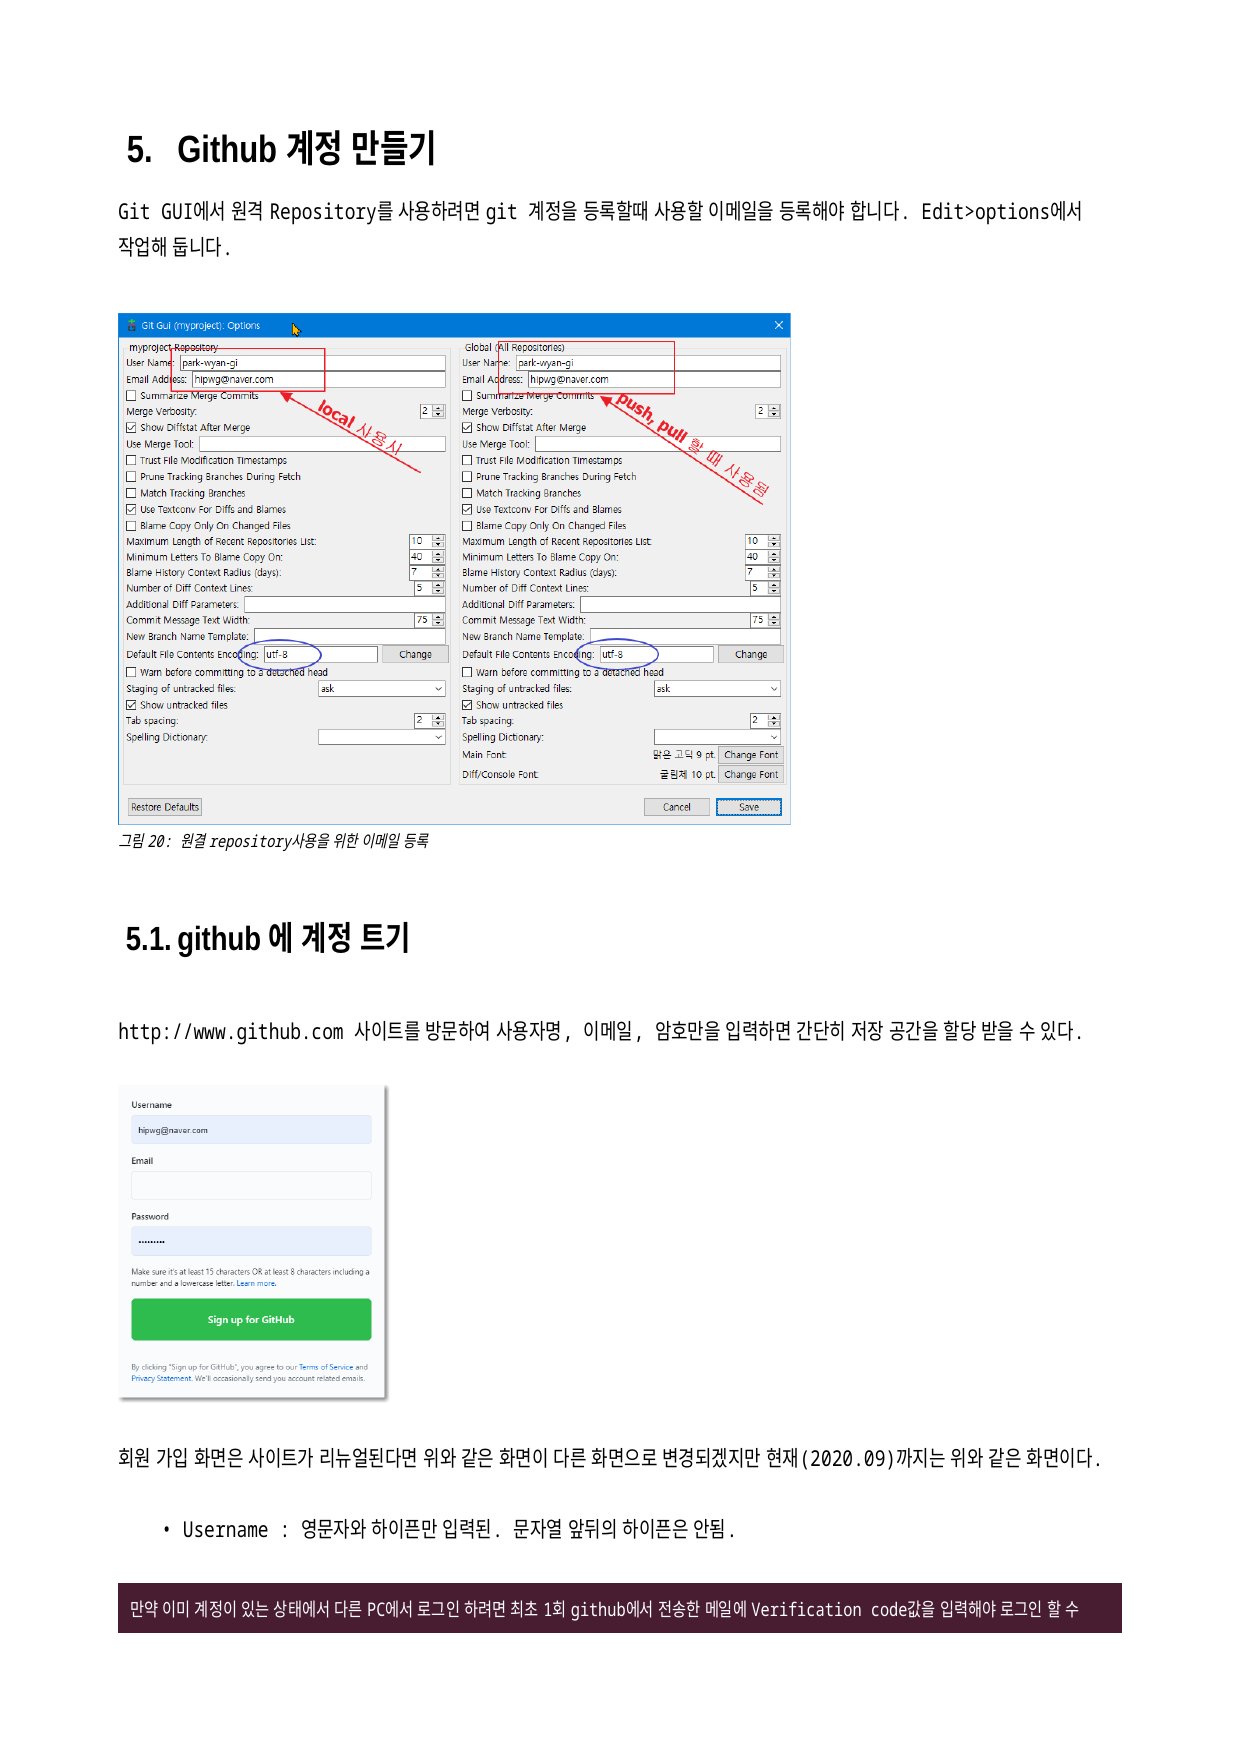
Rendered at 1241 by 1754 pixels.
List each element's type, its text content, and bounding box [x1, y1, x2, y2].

text http://www.github.com 사이트를 방문하여 사용자명, 이메일, 암호만을 입력하면 간단히 저장 공간을 할당 받을 수 있다. [118, 1014, 1122, 1046]
text Git GUI에서 원격 Repository를 사용하려면 git 계정을 등록할때 사용할 이메일을 등록해야 합니다. Edit>options에서 작업해 둡니다. [118, 194, 1122, 262]
text • Username : 영문자와 하이픈만 입력된. 문자열 앞뒤의 하이픈은 안됨. [118, 1512, 1122, 1544]
text 그림 20: 원결 repository사용을 위한 이메일 등록 [118, 825, 791, 852]
text 회원 가입 화면은 사이트가 리뉴얼된다면 위와 같은 화면이 다른 화면으로 변경되겠지만 현재(2020.09)까지는 위와 같은 화면이다. [118, 1441, 1122, 1473]
table_header 만약 이미 계정이 있는 상태에서 다른 PC에서 로그인 하려면 최초 1회 github에서 전송한 메일에 Verification code값을 입력해야 로그인 할 수 [118, 1583, 1122, 1633]
subtitle Github 계정 만들기 [118, 118, 1122, 173]
subtitle github 에 계정 트기 [118, 912, 1122, 960]
picture [118, 1085, 390, 1403]
picture [118, 313, 791, 825]
